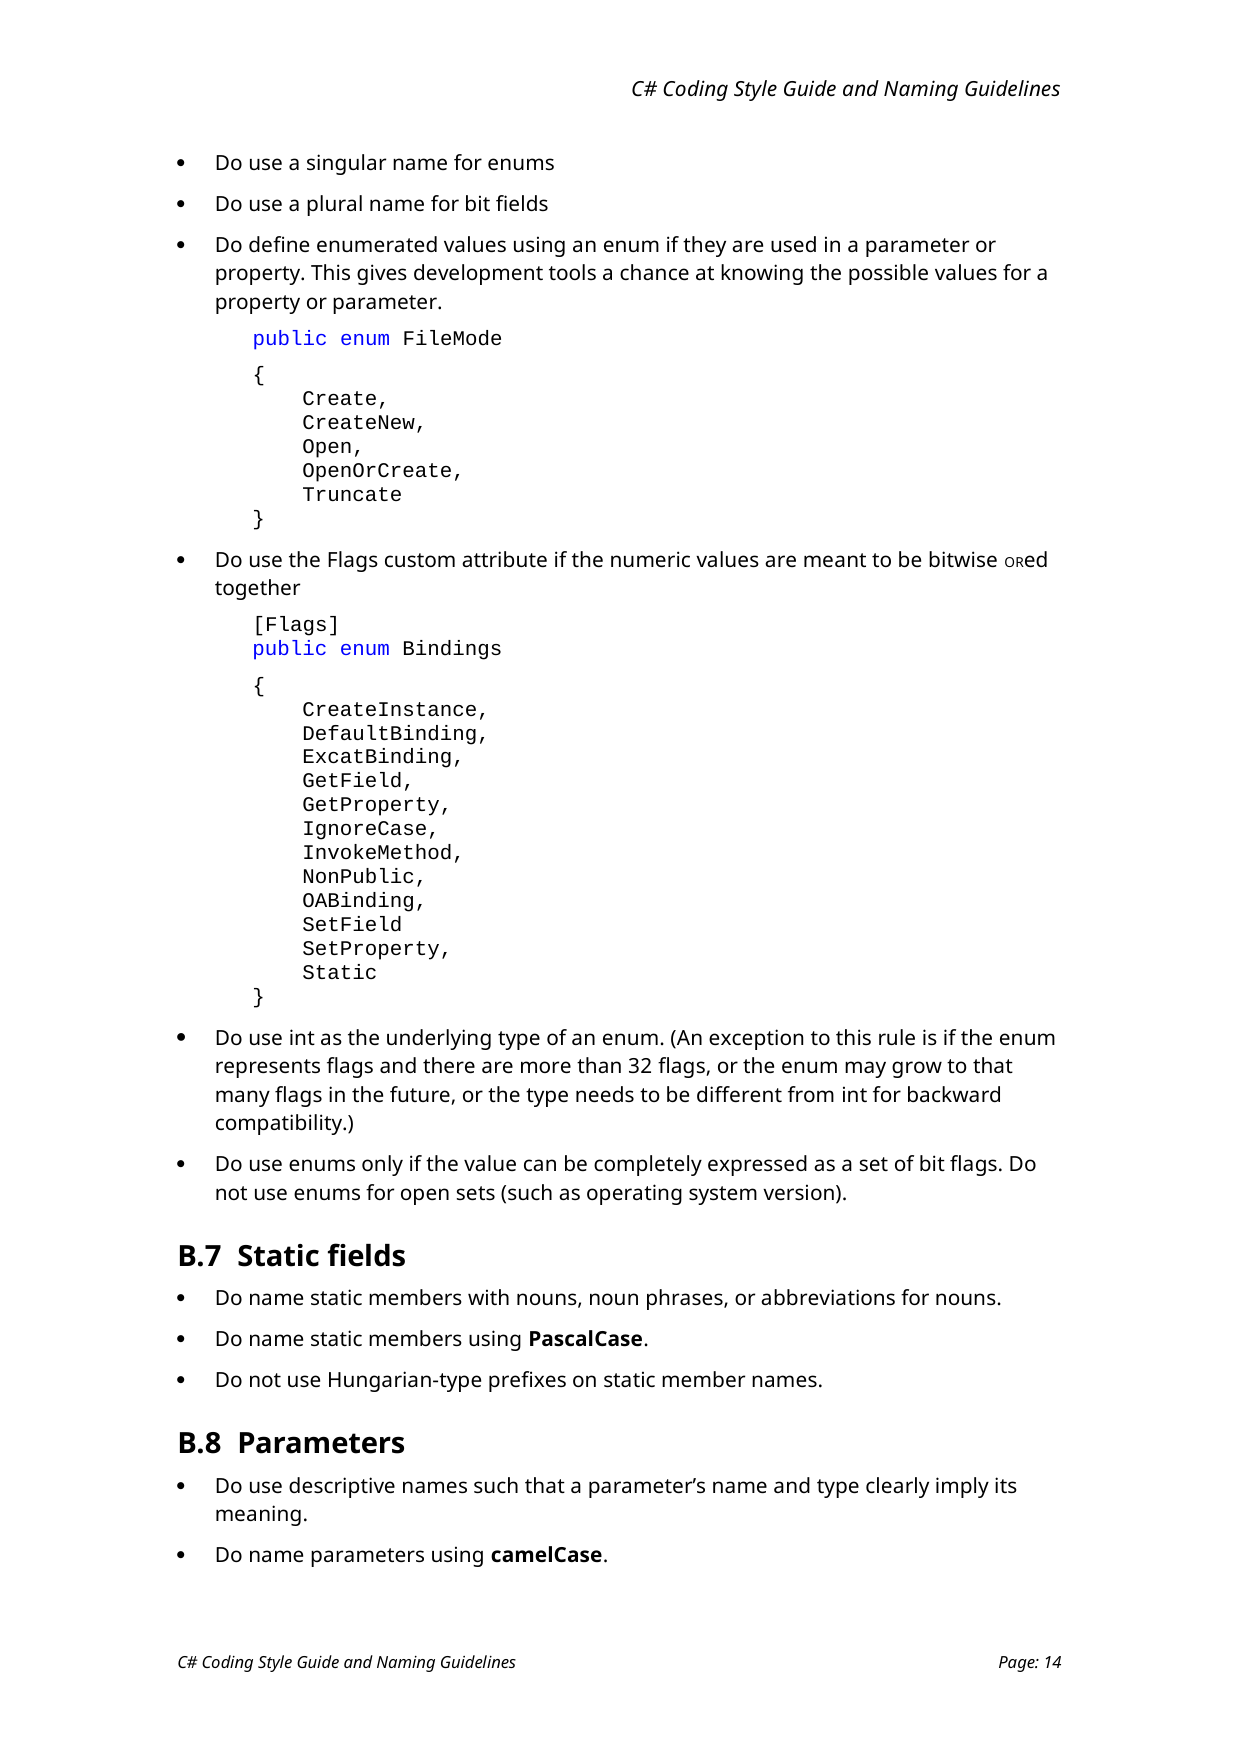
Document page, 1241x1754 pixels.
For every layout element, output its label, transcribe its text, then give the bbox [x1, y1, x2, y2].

text public enum FileMode [252, 328, 1063, 352]
text [Flags] public enum Bindings [252, 614, 1063, 662]
text { CreateInstance, DefaultBinding, ExcatBinding, GetField, GetProperty, IgnoreCase, InvokeMethod, NonPublic, OABinding, SetField SetProperty, Static } [252, 674, 1063, 1010]
list Do use the Flags custom attribute if the numeric values are meant to be bitwise ored together [177, 544, 1063, 602]
list Do use descriptive names such that a parameter’s name and type clearly imply its meaning. [177, 1471, 1063, 1528]
list Do define enumerated values using an enum if they are used in a parameter or property. This gives development tools a chance at knowing the possible values for a property or parameter. [177, 230, 1063, 315]
list Do name parameters using camelCase. [177, 1540, 1063, 1569]
list Do use int as the underlying type of an enum. (An exception to this rule is if the enum represents flags and there are more than 32 flags, or the enum may grow to that many flags in the future, or the type needs to be different from int for backward compatibility.) [177, 1022, 1063, 1137]
list Do use a plural name for bit fields [177, 189, 1063, 217]
list Do use a singular name for enums [177, 148, 1063, 176]
list Static fields [177, 1235, 1063, 1275]
list Do name static members using PascalCase. [177, 1324, 1063, 1353]
list Do not use Hungarian-type prefixes on static member names. [177, 1365, 1063, 1394]
text { Create, CreateNew, Open, OpenOrCreate, Truncate } [252, 364, 1063, 532]
list Do use enums only if the value can be completely expressed as a set of bit flags. Do not use enums for open sets (such as operating system version). [177, 1149, 1063, 1206]
list Do name static members with nouns, noun phrases, or abbreviations for nouns. [177, 1283, 1063, 1312]
list Parameters [177, 1423, 1063, 1462]
